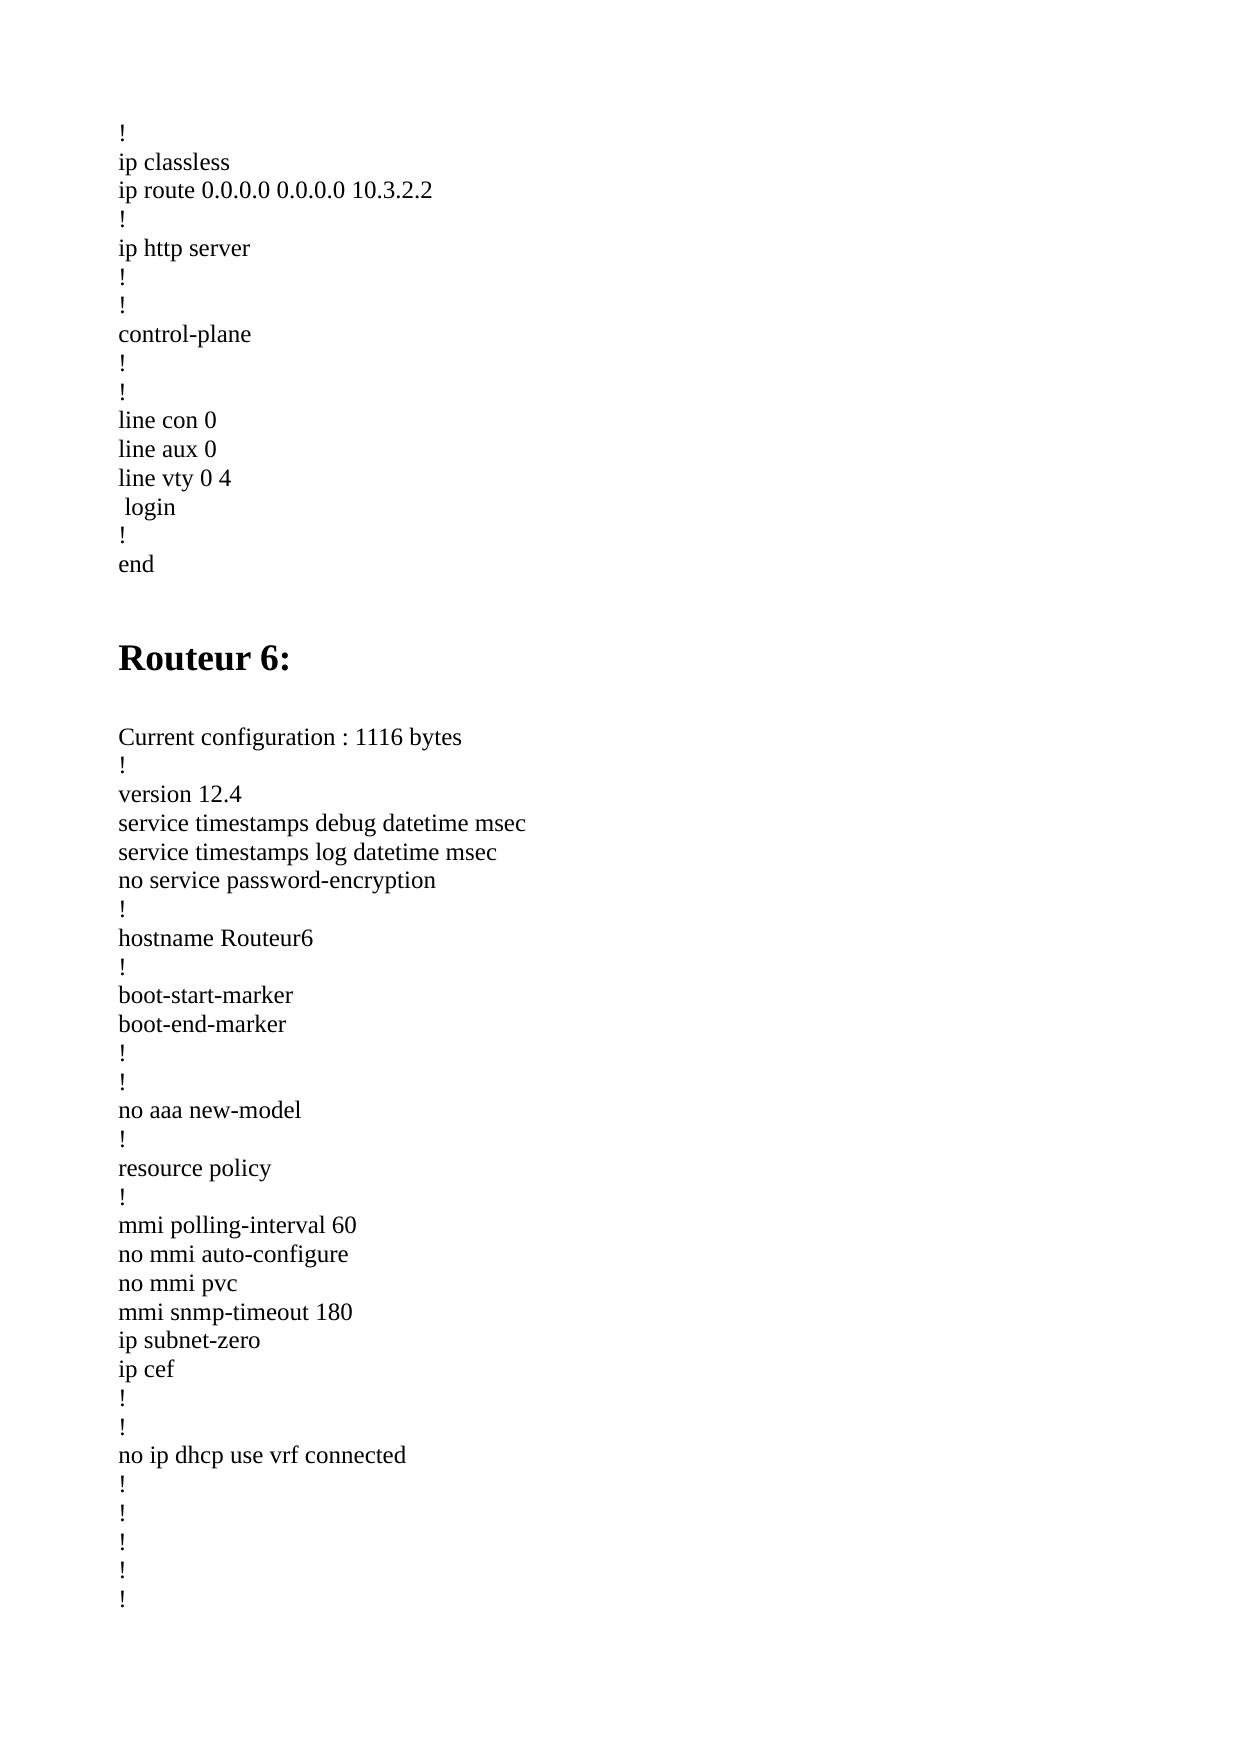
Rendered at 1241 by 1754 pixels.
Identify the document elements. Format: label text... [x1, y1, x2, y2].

text ! [118, 1527, 1122, 1556]
text ip route 0.0.0.0 0.0.0.0 10.3.2.2 [118, 176, 1122, 204]
text boot-end-marker [118, 1009, 1122, 1038]
text no aaa new-model [118, 1096, 1122, 1124]
text mmi snmp-timeout 180 [118, 1297, 1122, 1326]
text no mmi pvc [118, 1268, 1122, 1297]
text ! [118, 751, 1122, 779]
text ! [118, 1412, 1122, 1441]
text boot-start-marker [118, 981, 1122, 1009]
text ! [118, 348, 1122, 377]
text ! [118, 1182, 1122, 1211]
text end [118, 549, 1122, 578]
text login [118, 492, 1122, 521]
text ! [118, 291, 1122, 319]
text Routeur 6: [118, 636, 1122, 679]
text no ip dhcp use vrf connected [118, 1441, 1122, 1469]
text line aux 0 [118, 434, 1122, 463]
text ! [118, 377, 1122, 406]
text no mmi auto-configure [118, 1239, 1122, 1268]
text ! [118, 894, 1122, 923]
text mmi polling-interval 60 [118, 1211, 1122, 1239]
text service timestamps debug datetime msec [118, 808, 1122, 837]
text line con 0 [118, 406, 1122, 434]
text ! [118, 1038, 1122, 1067]
text service timestamps log datetime msec [118, 837, 1122, 866]
text version 12.4 [118, 779, 1122, 808]
text ! [118, 1556, 1122, 1584]
text ! [118, 1067, 1122, 1096]
text ! [118, 1498, 1122, 1527]
text hostname Routeur6 [118, 923, 1122, 952]
text ! [118, 1469, 1122, 1498]
text ip cef [118, 1354, 1122, 1383]
text ! [118, 521, 1122, 549]
text resource policy [118, 1153, 1122, 1182]
text ! [118, 262, 1122, 291]
text no service password-encryption [118, 866, 1122, 894]
text control-plane [118, 319, 1122, 348]
text ! [118, 204, 1122, 233]
text Current configuration : 1116 bytes [118, 722, 1122, 751]
text ! [118, 1383, 1122, 1412]
text ip http server [118, 233, 1122, 262]
text ! [118, 118, 1122, 147]
text ! [118, 1124, 1122, 1153]
text ip subnet-zero [118, 1326, 1122, 1354]
text ! [118, 952, 1122, 981]
text line vty 0 4 [118, 463, 1122, 492]
text ip classless [118, 147, 1122, 176]
text ! [118, 1584, 1122, 1613]
